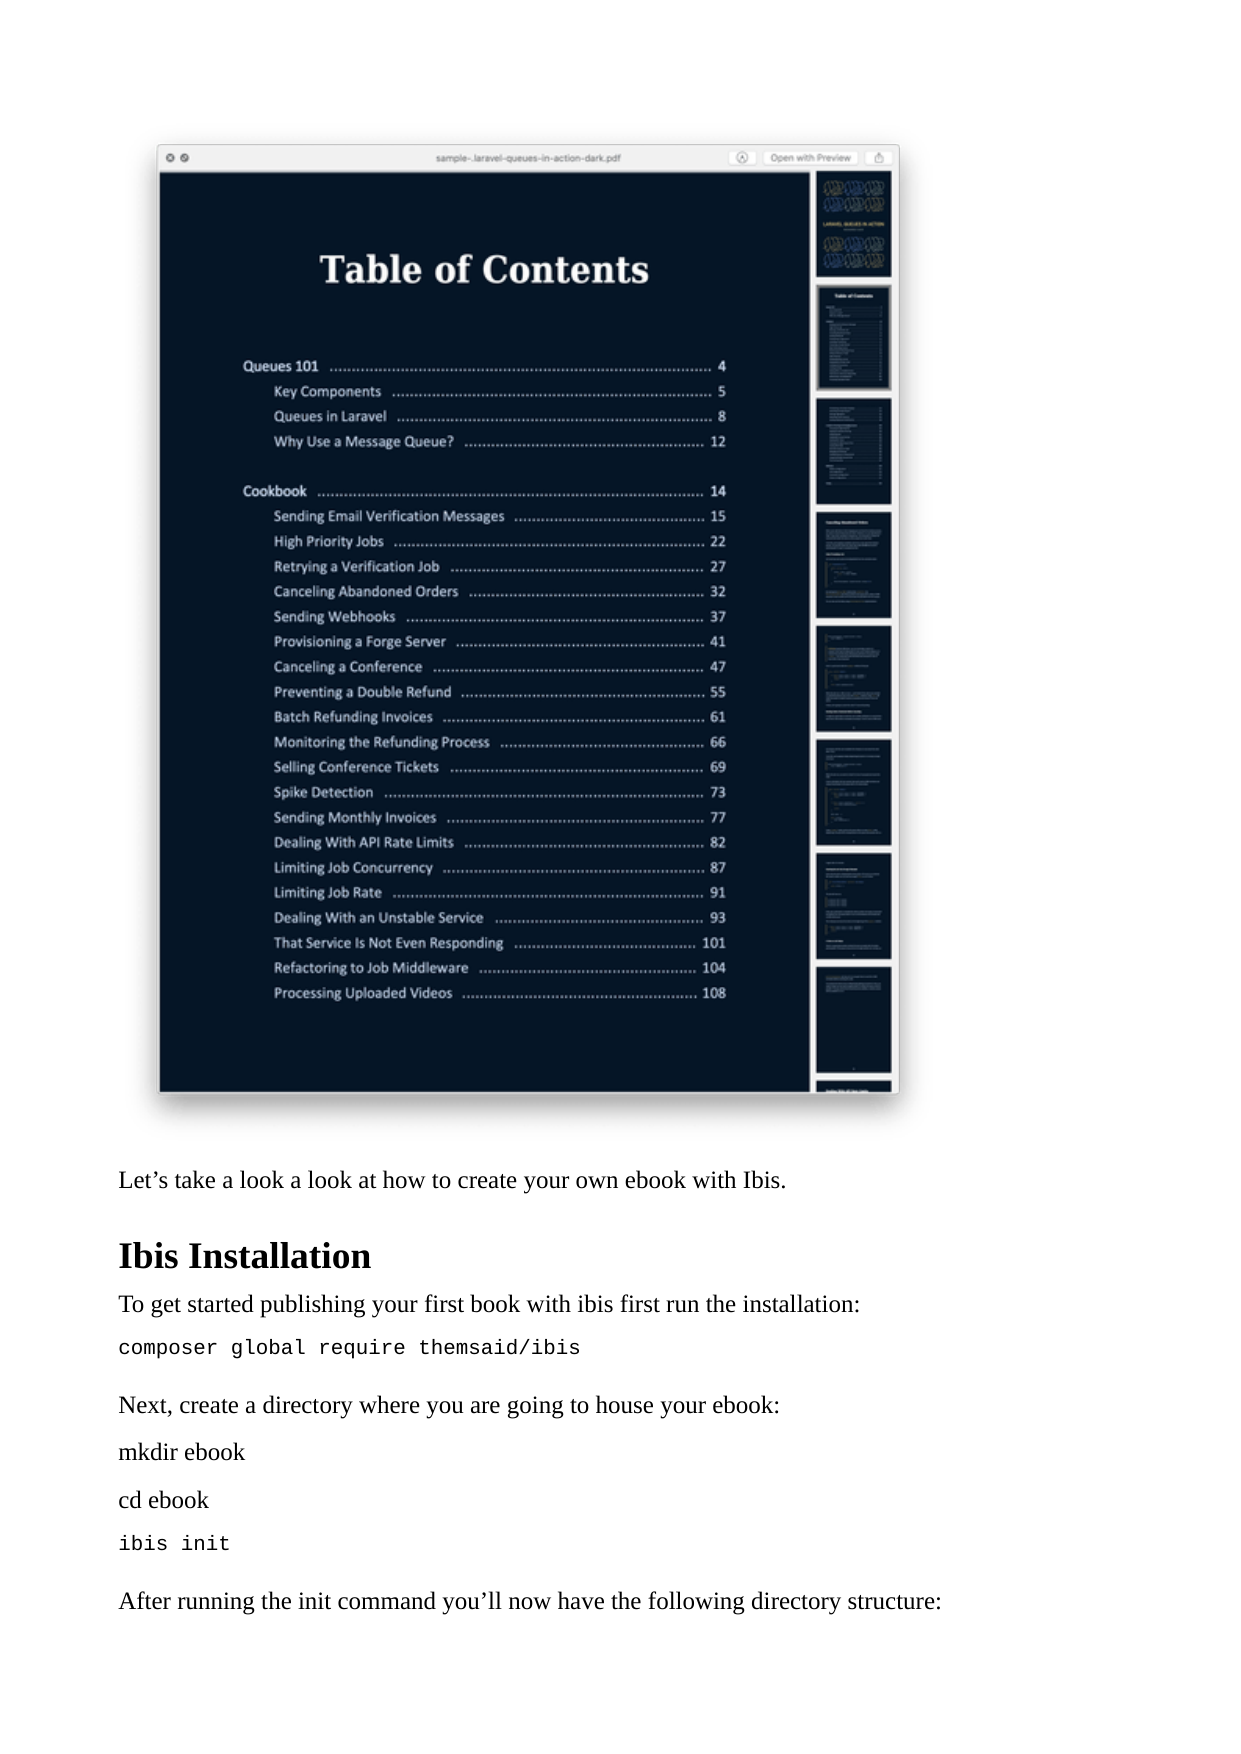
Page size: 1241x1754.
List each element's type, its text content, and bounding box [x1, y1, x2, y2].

text Next, create a directory where you are going to house your ebook: [118, 1390, 1122, 1419]
text After running the init command you’ll now have the following directory structure: [118, 1586, 1122, 1614]
text Let’s take a look a look at how to create your own ebook with Ibis. [118, 1165, 1122, 1194]
text ibis init [118, 1533, 1122, 1556]
picture [118, 118, 939, 1147]
text To get started publishing your first book with ibis first run the installation: [118, 1289, 1122, 1318]
text cd ebook [118, 1485, 1122, 1514]
text mkdir ebook [118, 1437, 1122, 1466]
subtitle Ibis Installation [118, 1233, 1122, 1277]
text composer global require themsaid/ibis [118, 1337, 1122, 1360]
